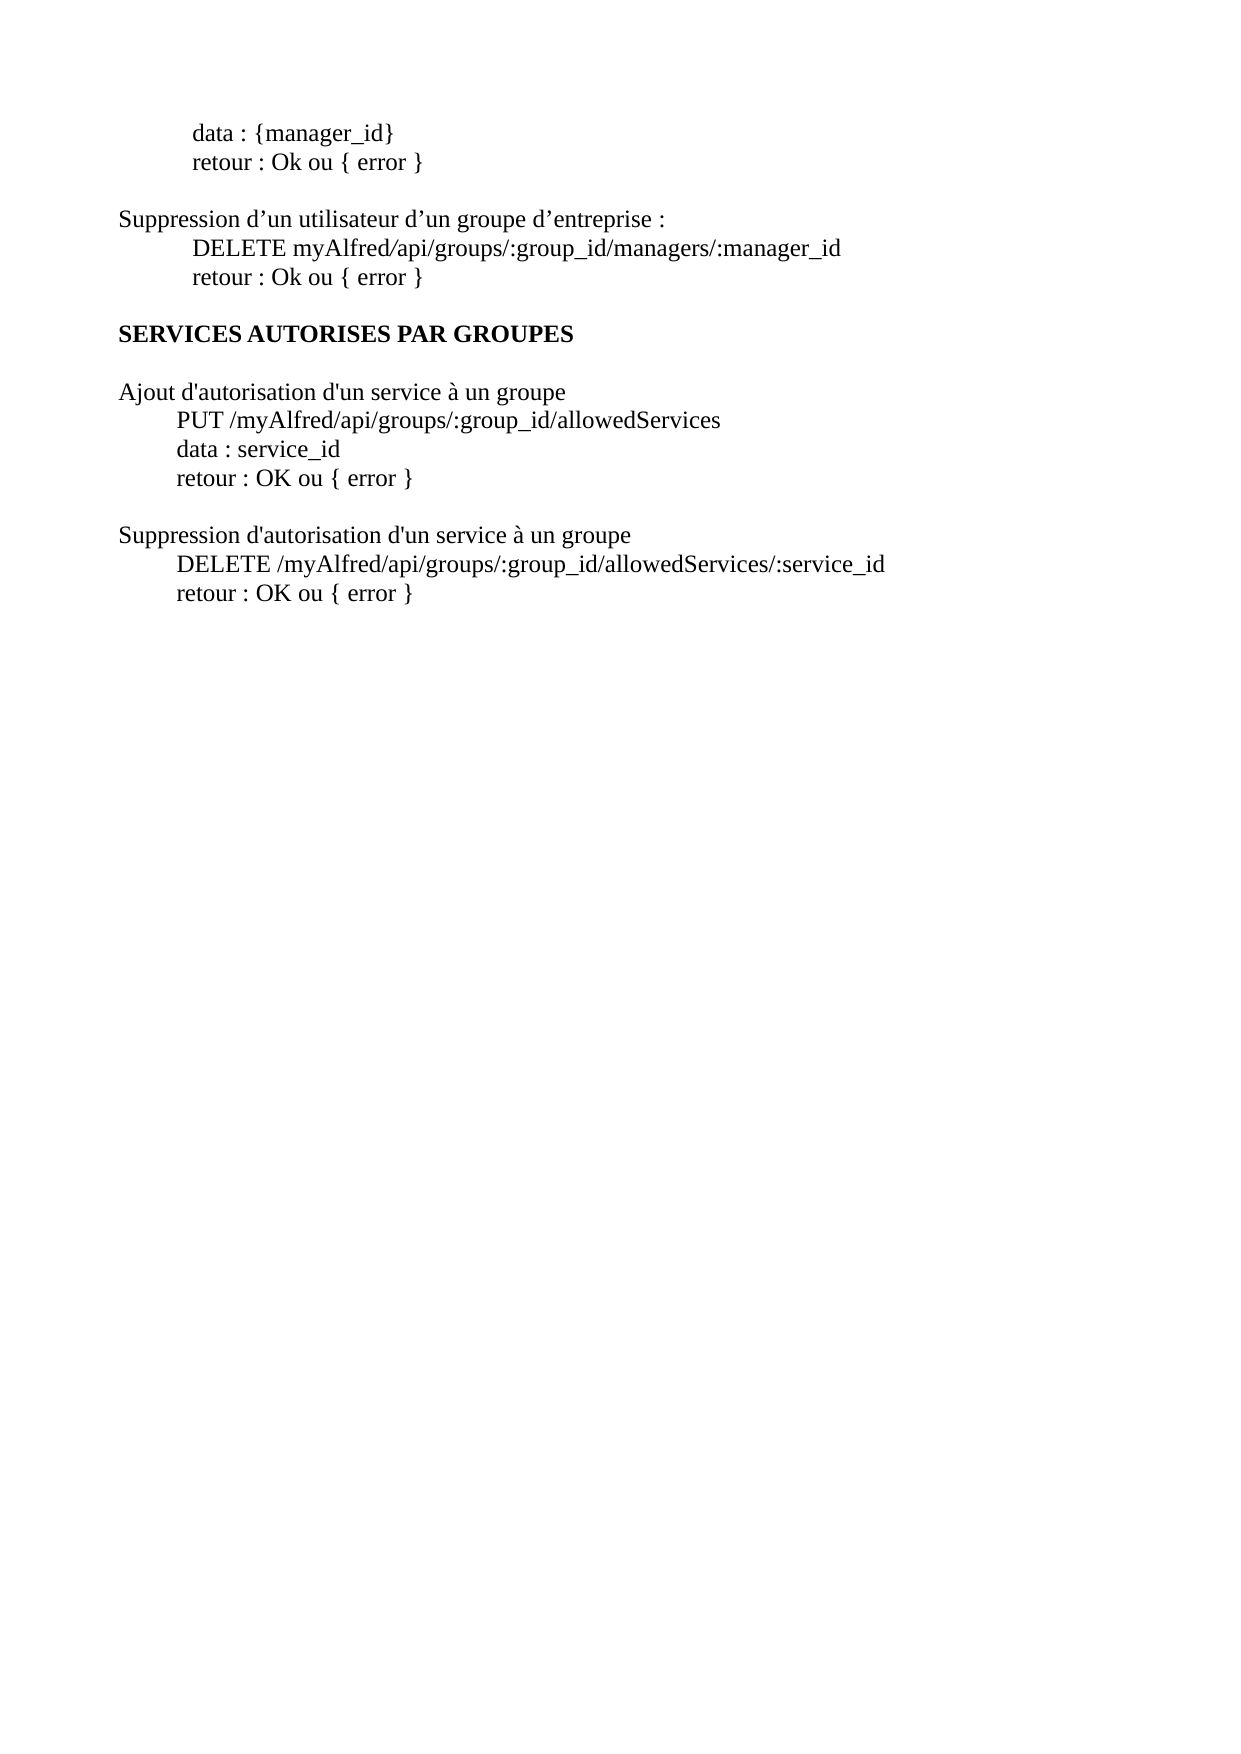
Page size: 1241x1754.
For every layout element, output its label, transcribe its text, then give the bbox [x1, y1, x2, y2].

text retour : Ok ou { error } [192, 262, 1122, 291]
text PUT /myAlfred/api/groups/:group_id/allowedServices [118, 406, 1122, 434]
text Suppression d'autorisation d'un service à un groupe [118, 521, 1122, 549]
text retour : OK ou { error } [118, 463, 1122, 492]
text SERVICES AUTORISES PAR GROUPES [118, 319, 1122, 348]
text Ajout d'autorisation d'un service à un groupe [118, 377, 1122, 406]
text data : service_id [118, 434, 1122, 463]
text DELETE myAlfred/api/groups/:group_id/managers/:manager_id [192, 233, 1122, 262]
text data : {manager_id} [192, 118, 1122, 147]
text Suppression d’un utilisateur d’un groupe d’entreprise : [118, 204, 1122, 233]
text retour : OK ou { error } [118, 578, 1122, 607]
text retour : Ok ou { error } [192, 147, 1122, 176]
text DELETE /myAlfred/api/groups/:group_id/allowedServices/:service_id [118, 549, 1122, 578]
